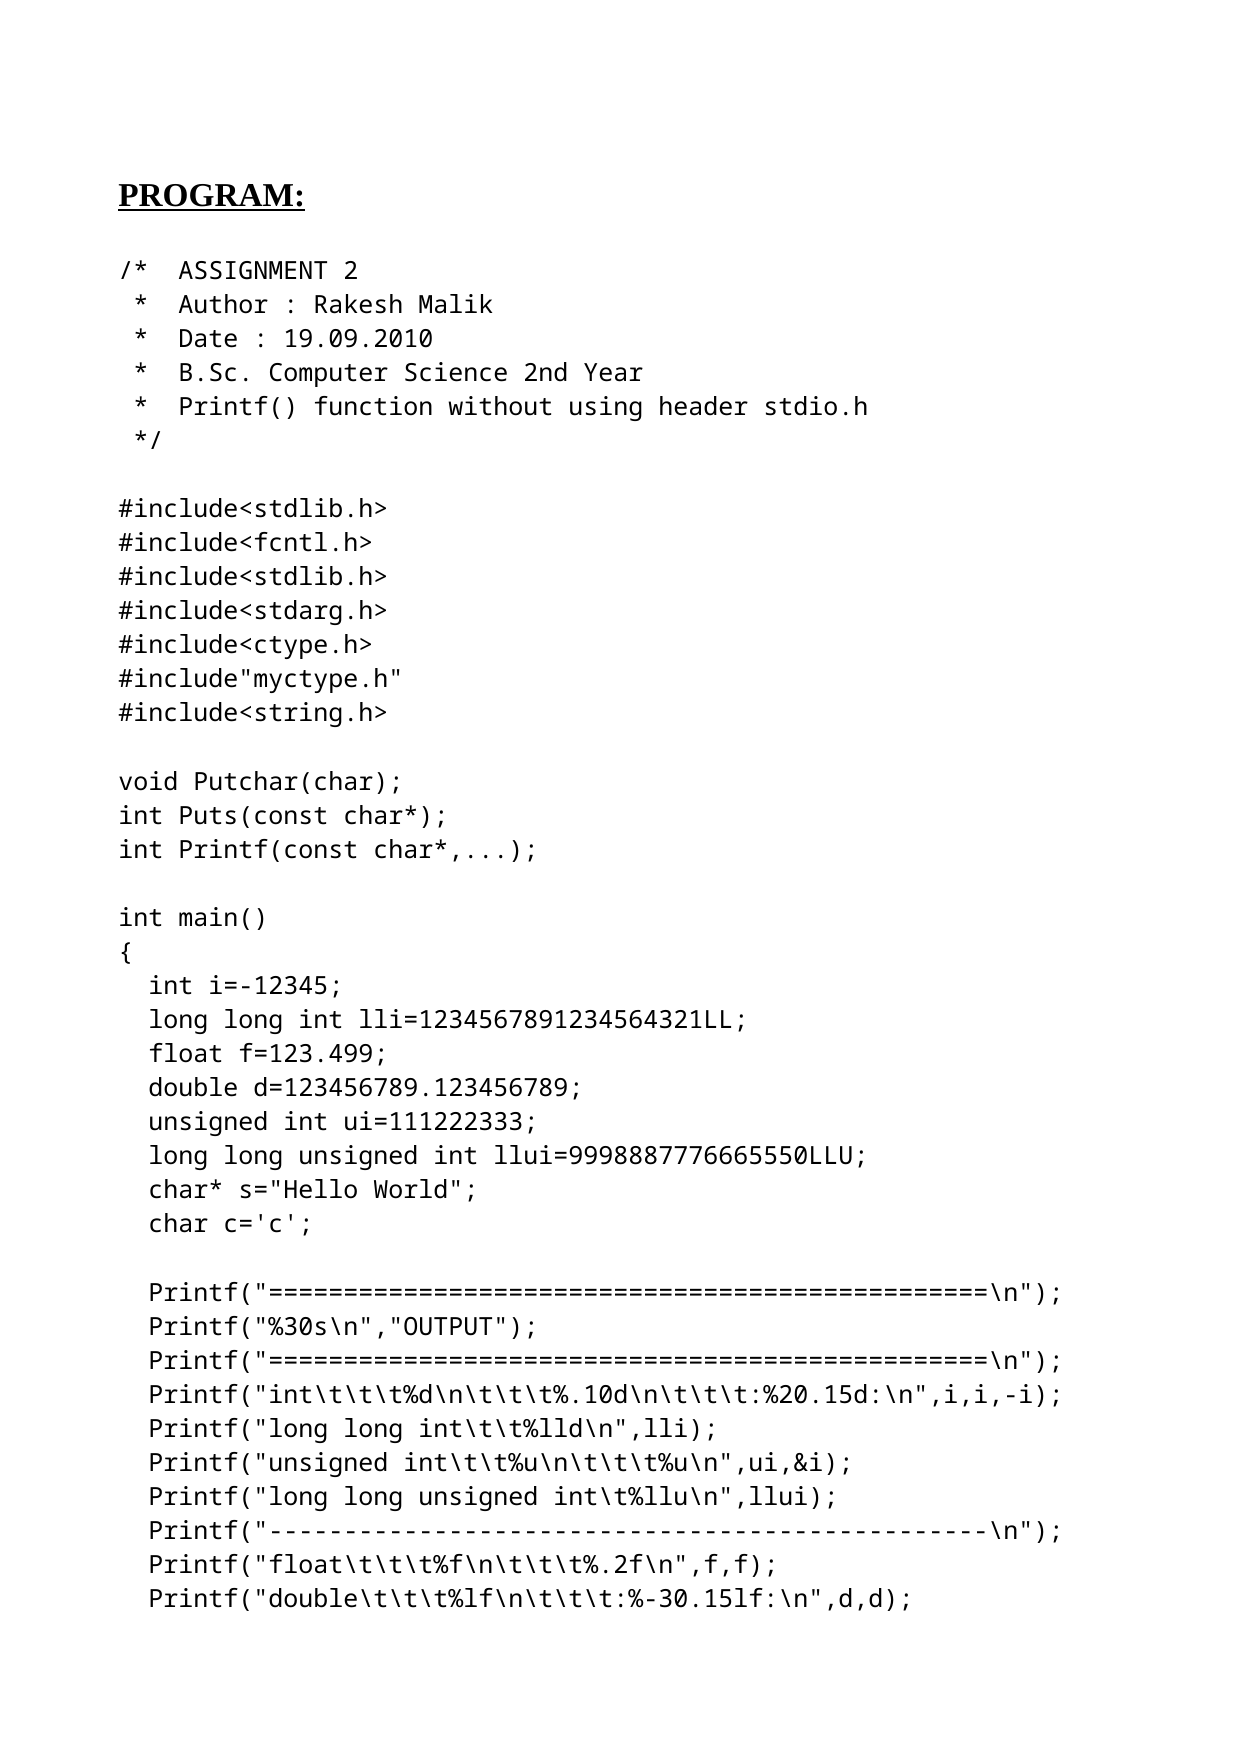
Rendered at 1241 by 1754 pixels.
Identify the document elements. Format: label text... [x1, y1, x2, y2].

text double d=123456789.123456789; [118, 1070, 1122, 1104]
text long long unsigned int llui=9998887776665550LLU; [118, 1138, 1122, 1172]
text int Puts(const char*); [118, 797, 1122, 831]
text #include<ctype.h> [118, 627, 1122, 661]
text void Putchar(char); [118, 763, 1122, 797]
text Printf("long long unsigned int\t%llu\n",llui); [118, 1478, 1122, 1513]
text long long int lli=1234567891234564321LL; [118, 1002, 1122, 1036]
text * Author : Rakesh Malik [118, 286, 1122, 320]
text Printf("%30s\n","OUTPUT"); [118, 1308, 1122, 1342]
text */ [118, 423, 1122, 457]
text * Printf() function without using header stdio.h [118, 388, 1122, 423]
text * Date : 19.09.2010 [118, 320, 1122, 354]
text int i=-12345; [118, 968, 1122, 1002]
text Printf("double\t\t\t%lf\n\t\t\t:%-30.15lf:\n",d,d); [118, 1581, 1122, 1615]
text #include<stdlib.h> [118, 559, 1122, 593]
text Printf("int\t\t\t%d\n\t\t\t%.10d\n\t\t\t:%20.15d:\n",i,i,-i); [118, 1376, 1122, 1410]
text Printf("================================================\n"); [118, 1274, 1122, 1308]
text Printf("float\t\t\t%f\n\t\t\t%.2f\n",f,f); [118, 1547, 1122, 1581]
text #include<stdarg.h> [118, 593, 1122, 627]
text unsigned int ui=111222333; [118, 1104, 1122, 1138]
text #include<stdlib.h> [118, 491, 1122, 525]
text int main() [118, 899, 1122, 933]
text #include<fcntl.h> [118, 525, 1122, 559]
text /* ASSIGNMENT 2 [118, 252, 1122, 286]
text char* s="Hello World"; [118, 1172, 1122, 1206]
text float f=123.499; [118, 1036, 1122, 1070]
text * B.Sc. Computer Science 2nd Year [118, 354, 1122, 388]
text Printf("long long int\t\t%lld\n",lli); [118, 1410, 1122, 1444]
text char c='c'; [118, 1206, 1122, 1240]
text #include<string.h> [118, 695, 1122, 729]
text int Printf(const char*,...); [118, 831, 1122, 865]
text { [118, 933, 1122, 968]
text Printf("================================================\n"); [118, 1342, 1122, 1376]
text #include"myctype.h" [118, 661, 1122, 695]
text Printf("unsigned int\t\t%u\n\t\t\t%u\n",ui,&i); [118, 1444, 1122, 1478]
text PROGRAM: [118, 176, 1122, 214]
text Printf("------------------------------------------------\n"); [118, 1513, 1122, 1547]
